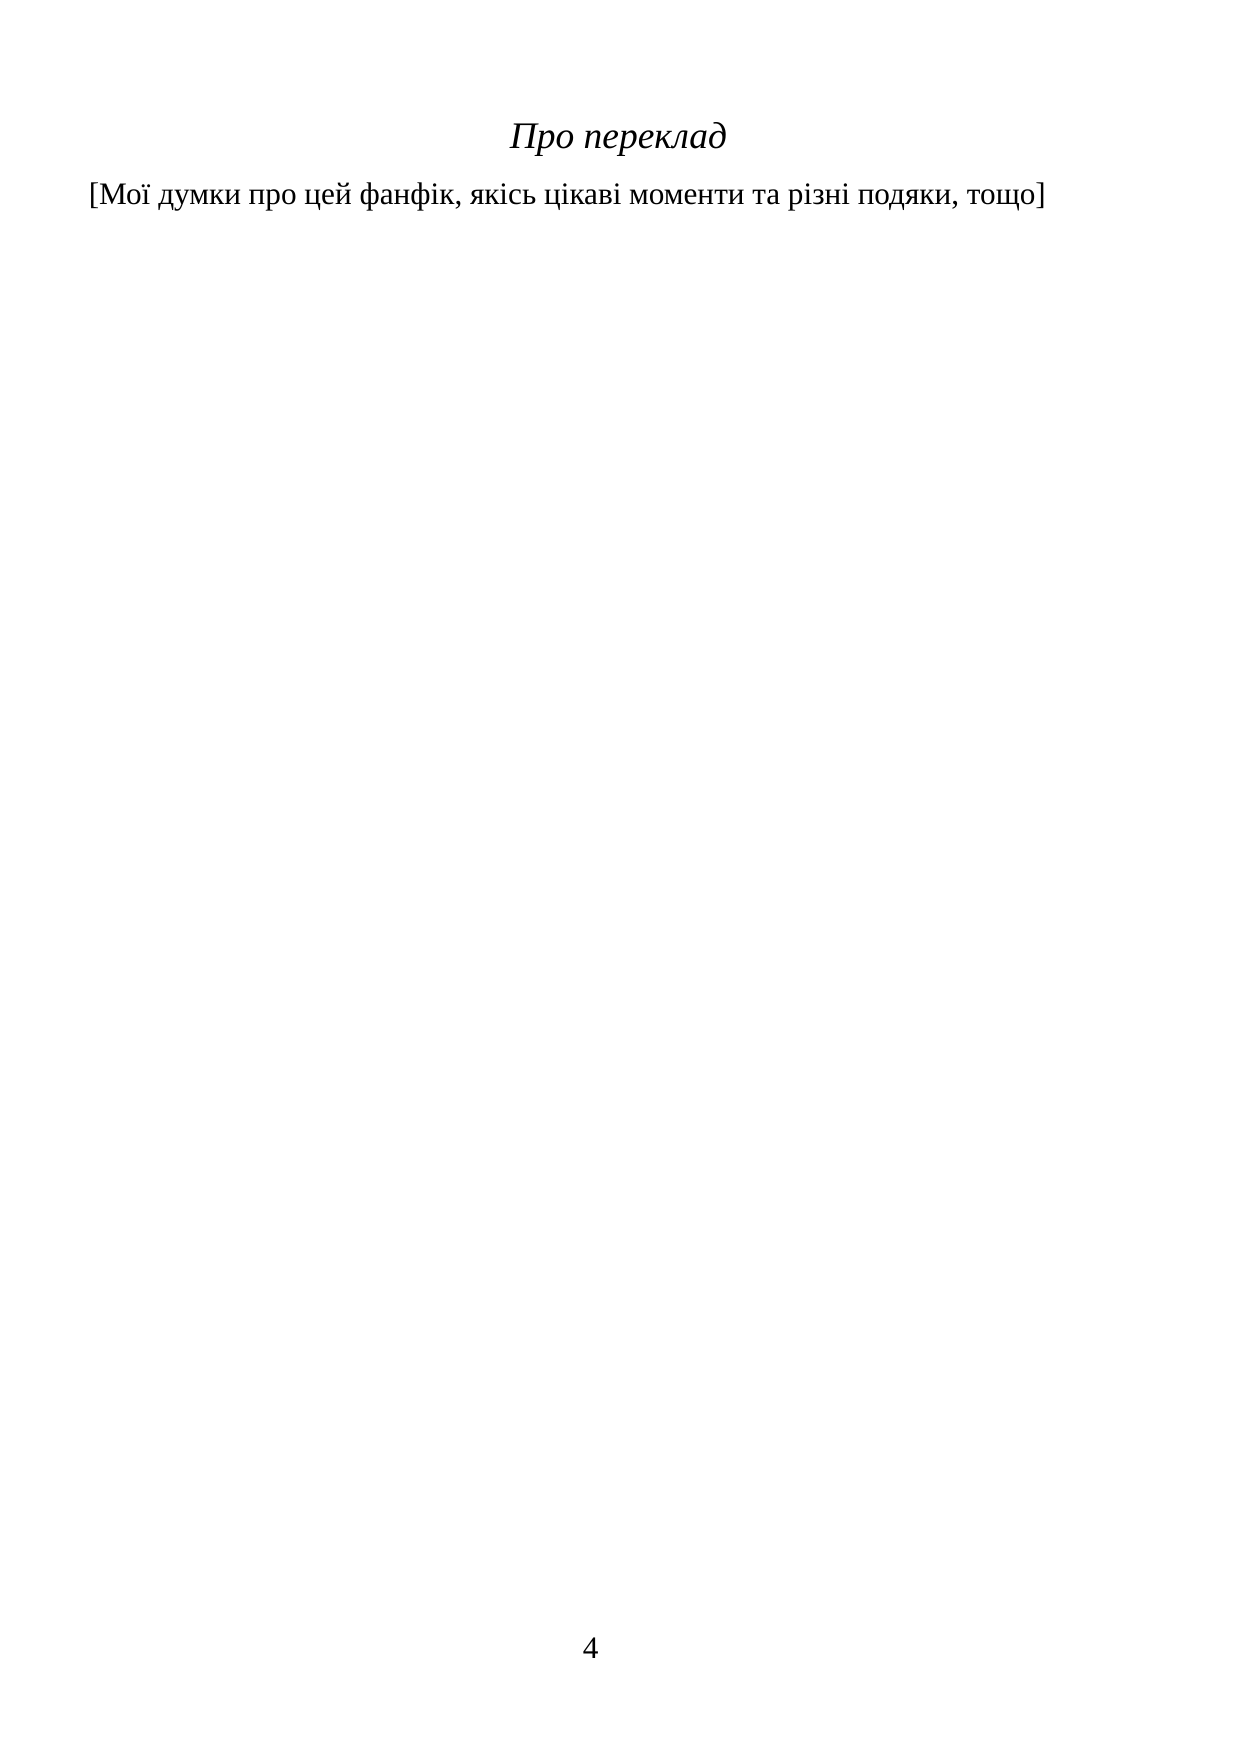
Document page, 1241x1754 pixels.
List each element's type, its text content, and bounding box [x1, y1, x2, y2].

text [Мої думки про цей фанфік, якісь цікаві моменти та різні подяки, тощо] [88, 175, 1152, 211]
subtitle Про переклад [88, 113, 1152, 157]
